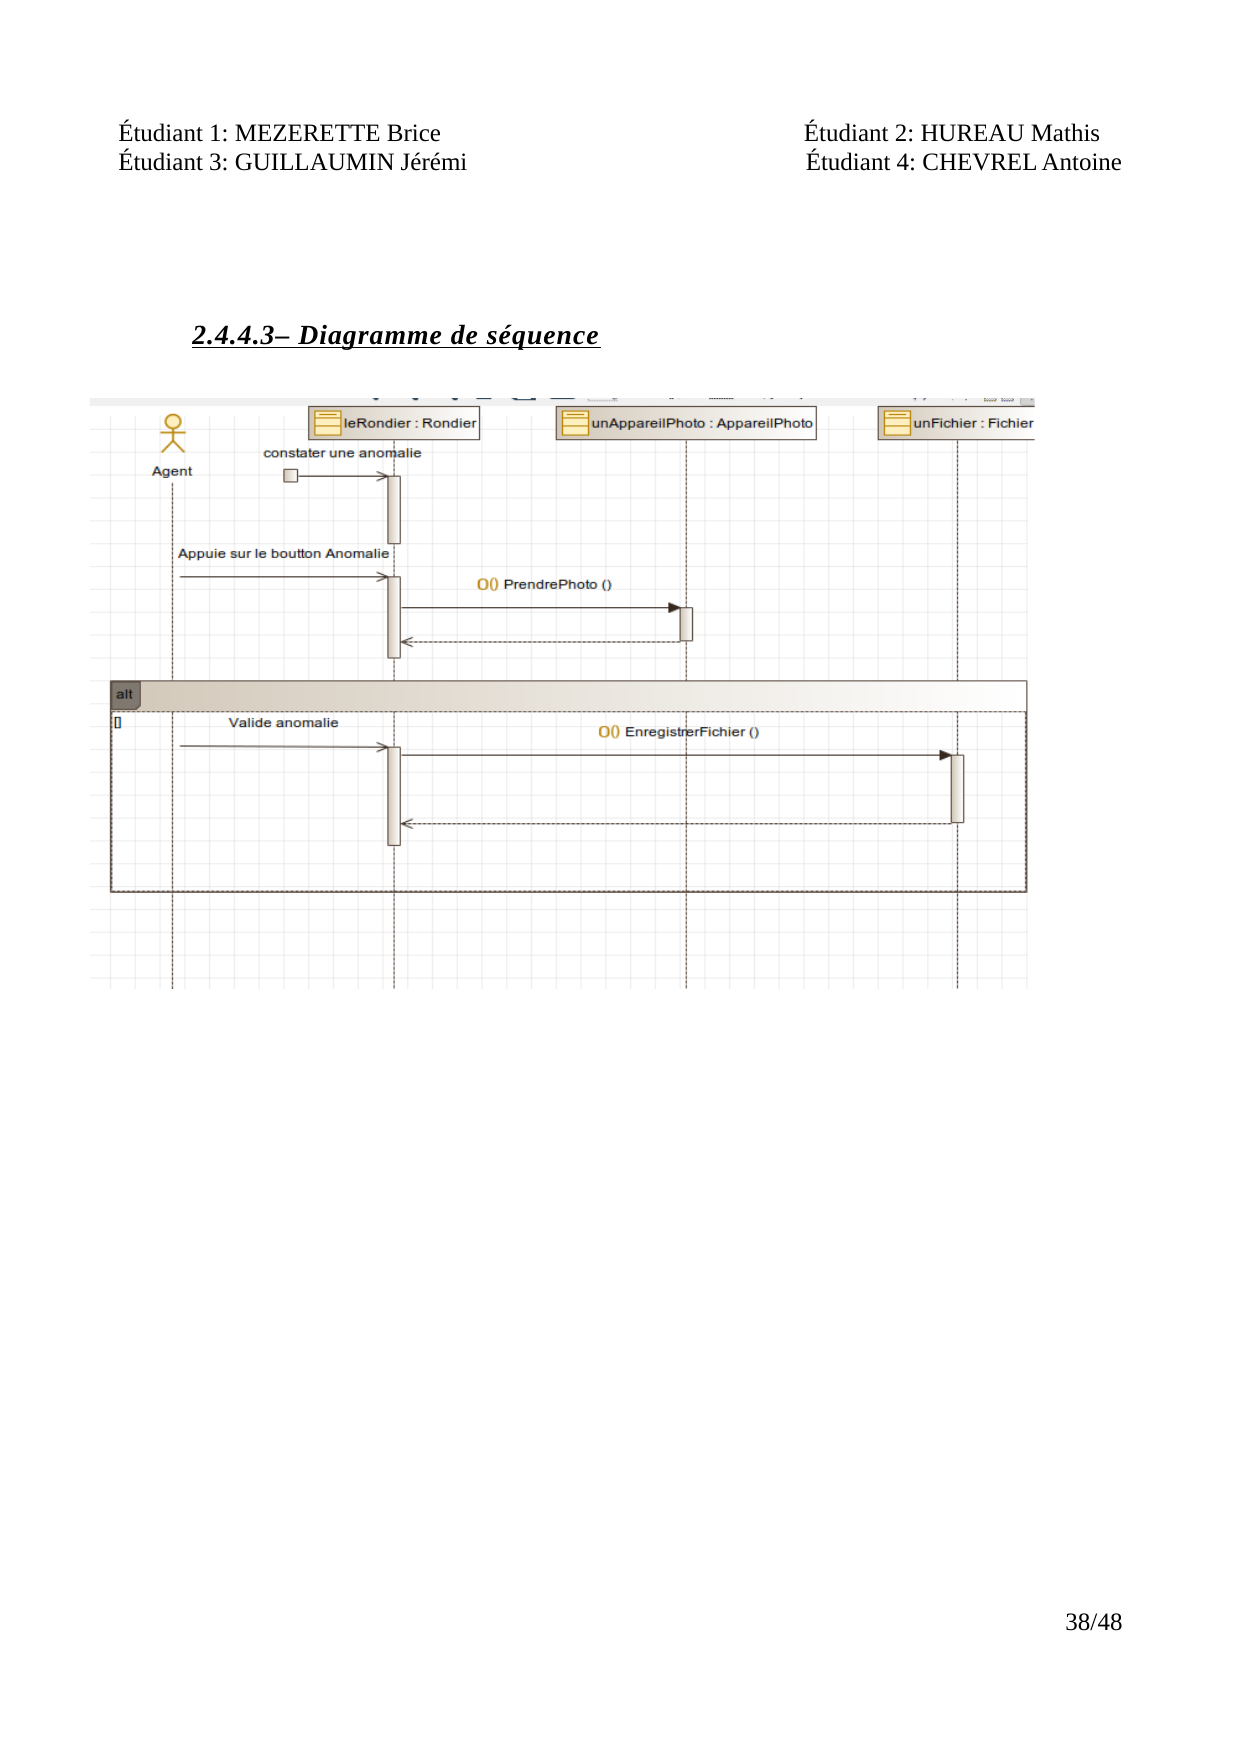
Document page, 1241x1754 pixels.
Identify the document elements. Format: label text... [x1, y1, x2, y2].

picture [89, 398, 1035, 989]
subtitle 2.4.4.3– Diagramme de séquence [118, 319, 1122, 351]
